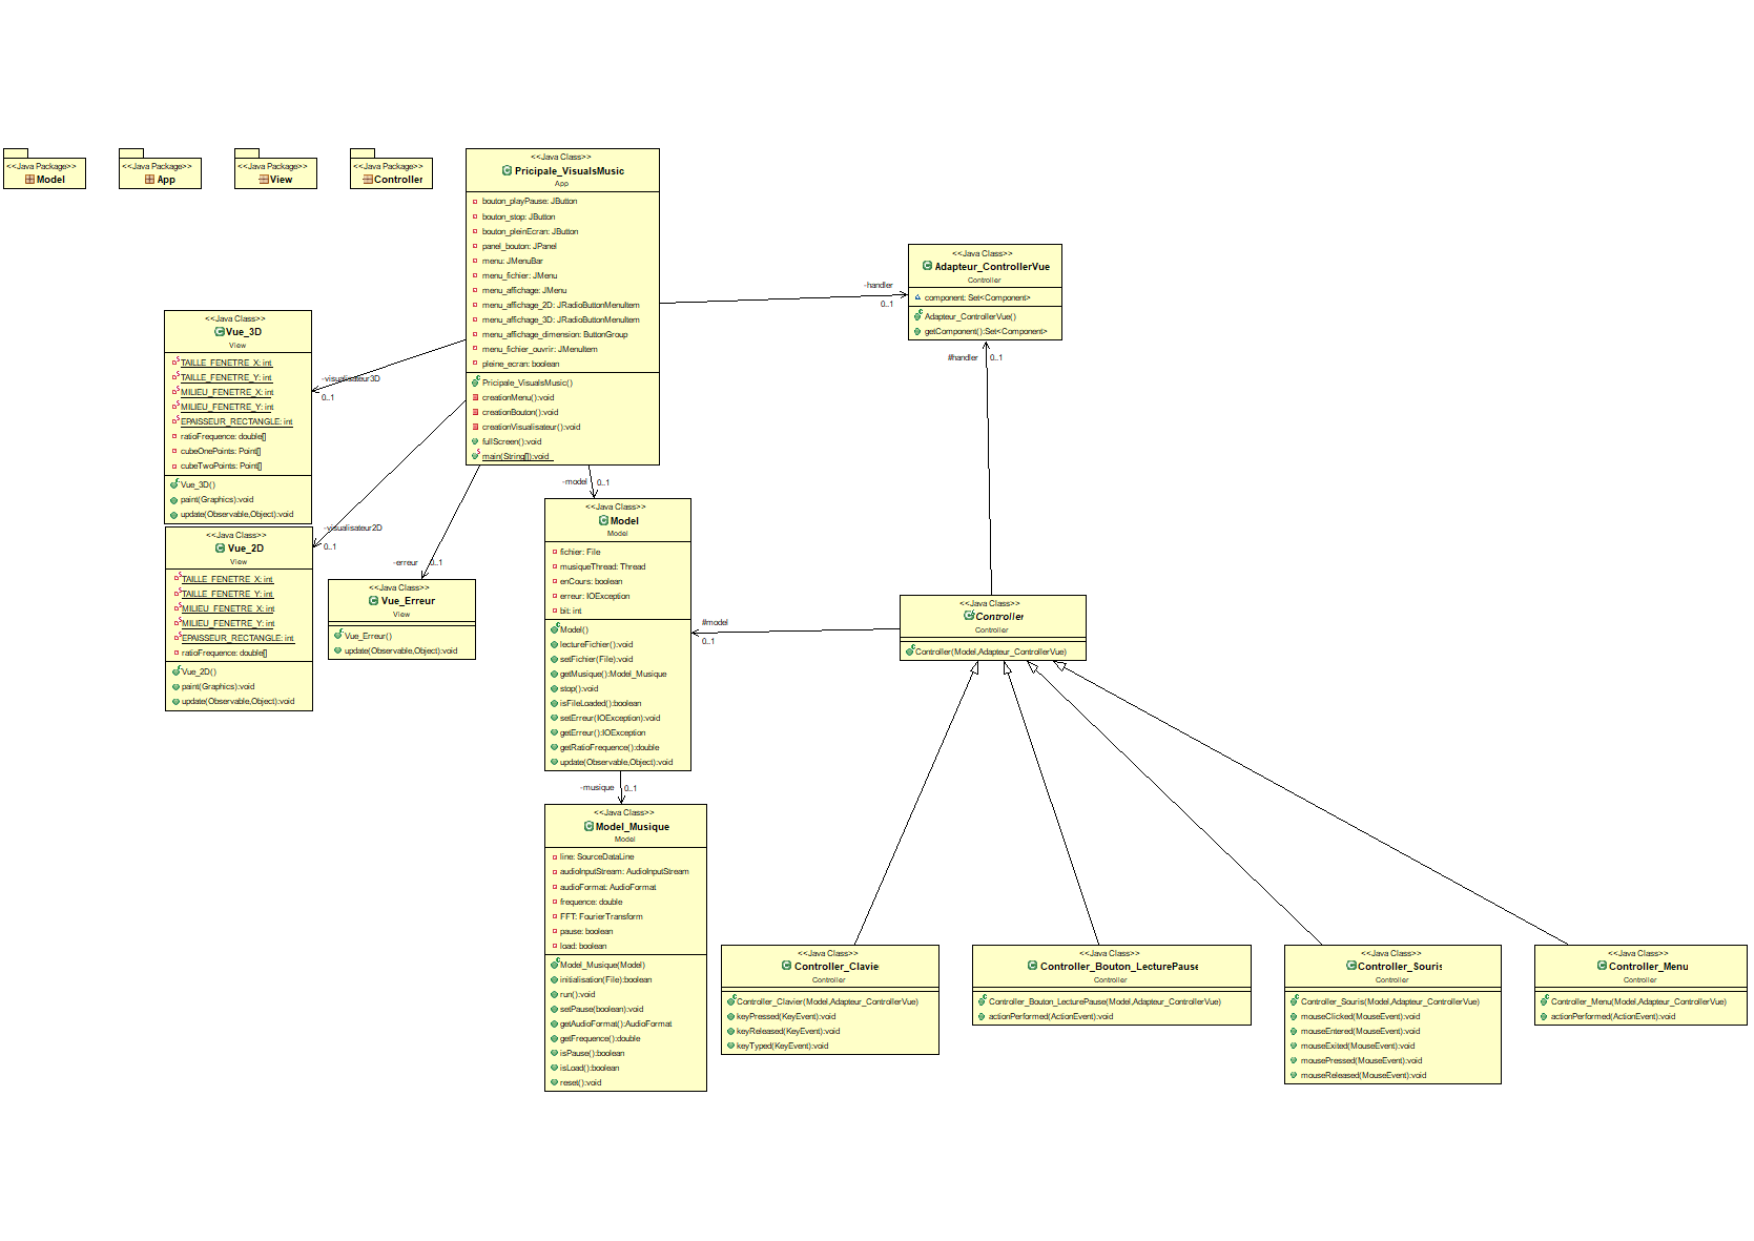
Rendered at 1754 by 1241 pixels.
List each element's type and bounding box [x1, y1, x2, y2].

picture [0, 144, 1754, 1096]
